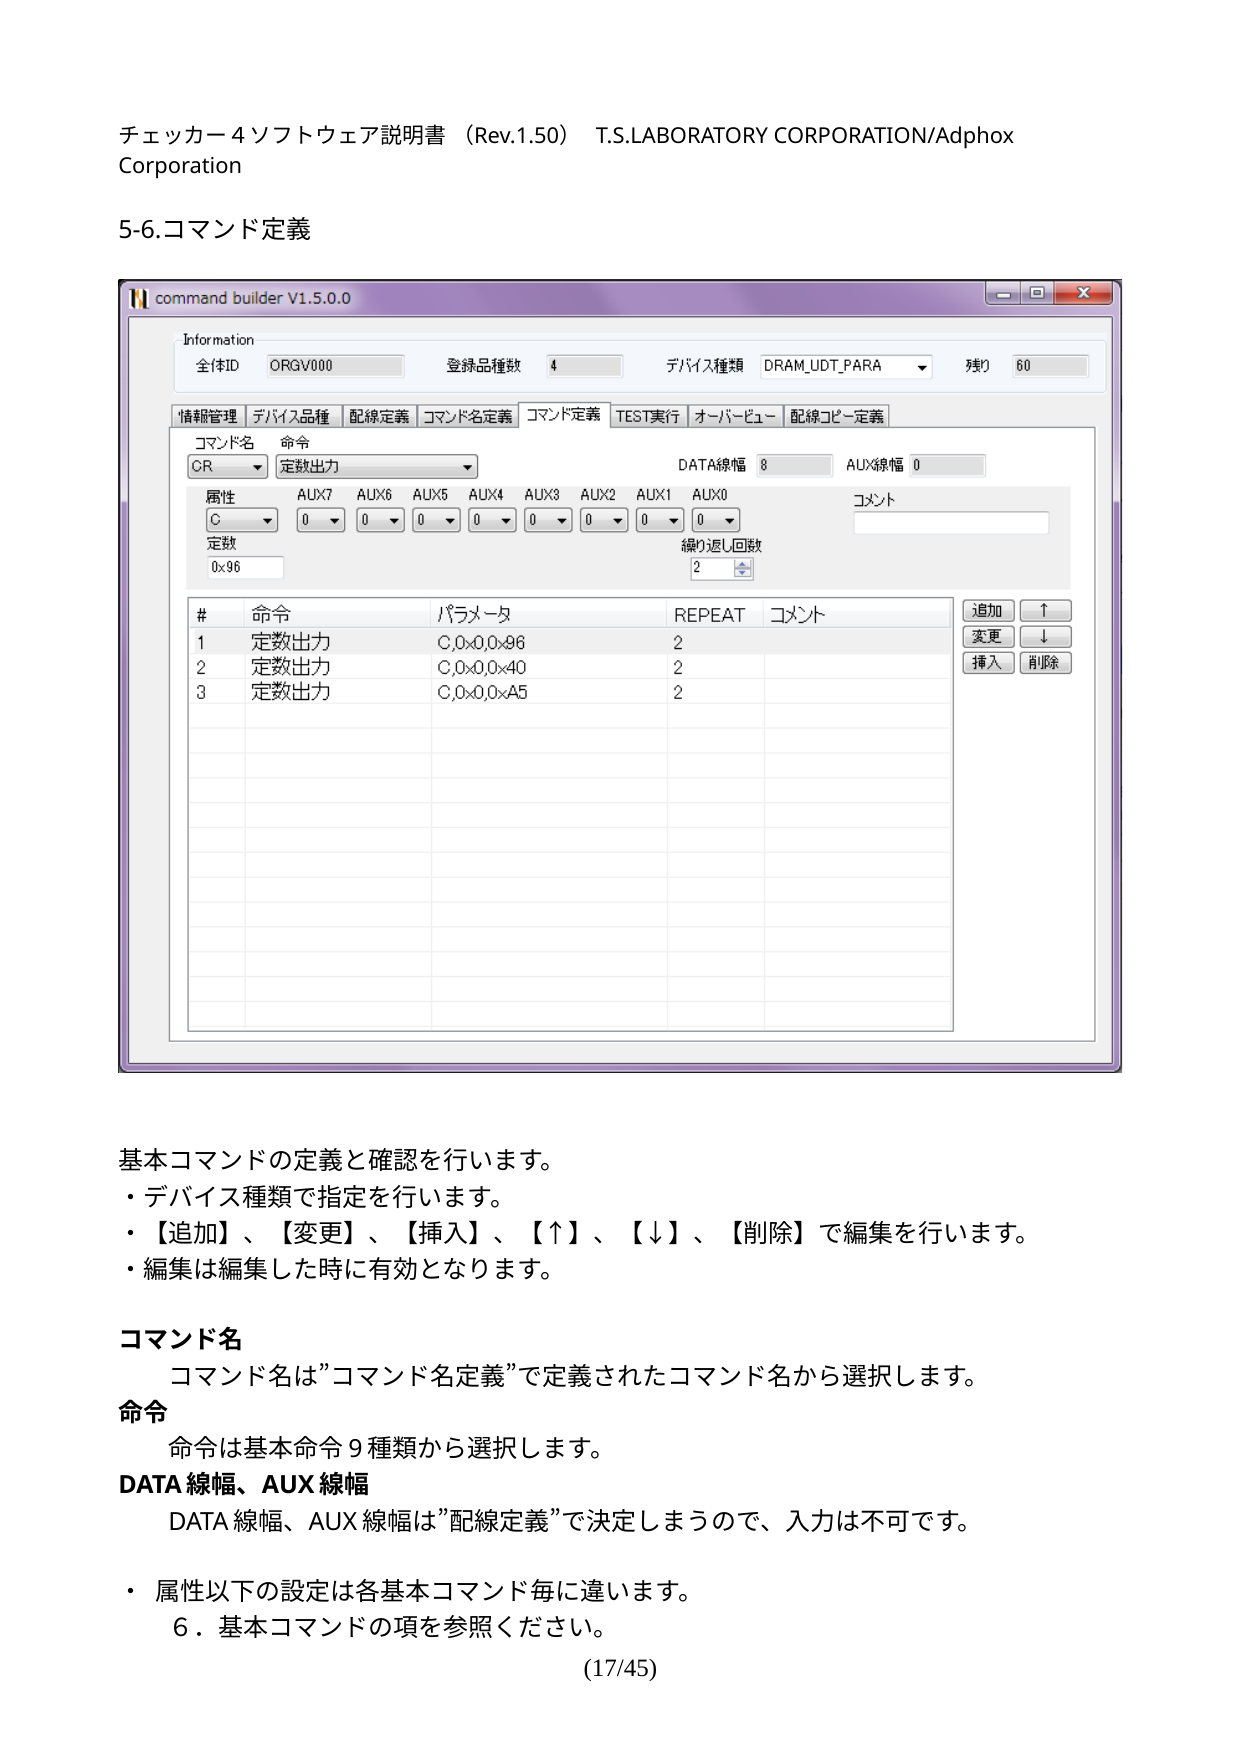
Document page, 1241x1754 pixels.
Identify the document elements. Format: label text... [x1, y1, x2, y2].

text 基本コマンドの定義と確認を行います。 [118, 1141, 1122, 1177]
picture [118, 279, 1123, 1073]
text 命令は基本命令9種類から選択します。 [118, 1429, 1122, 1465]
text コマンド名は”コマンド名定義”で定義されたコマンド名から選択します。 [118, 1356, 1122, 1392]
text 命令 [118, 1392, 1122, 1429]
text 5-6.コマンド定義 [118, 209, 1122, 246]
text DATA線幅、AUX線幅 [118, 1465, 1122, 1501]
text ６．基本コマンドの項を参照ください。 [118, 1608, 1122, 1644]
list 属性以下の設定は各基本コマンド毎に違います。 [118, 1571, 1122, 1608]
text コマンド名 [118, 1320, 1122, 1356]
text ・【追加】、【変更】、【挿入】、【↑】、【↓】、【削除】で編集を行います。 [118, 1213, 1122, 1249]
text ・編集は編集した時に有効となります。 [118, 1249, 1122, 1286]
text DATA線幅、AUX線幅は”配線定義”で決定しまうので、入力は不可です。 [118, 1501, 1122, 1537]
text ・デバイス種類で指定を行います。 [118, 1177, 1122, 1213]
